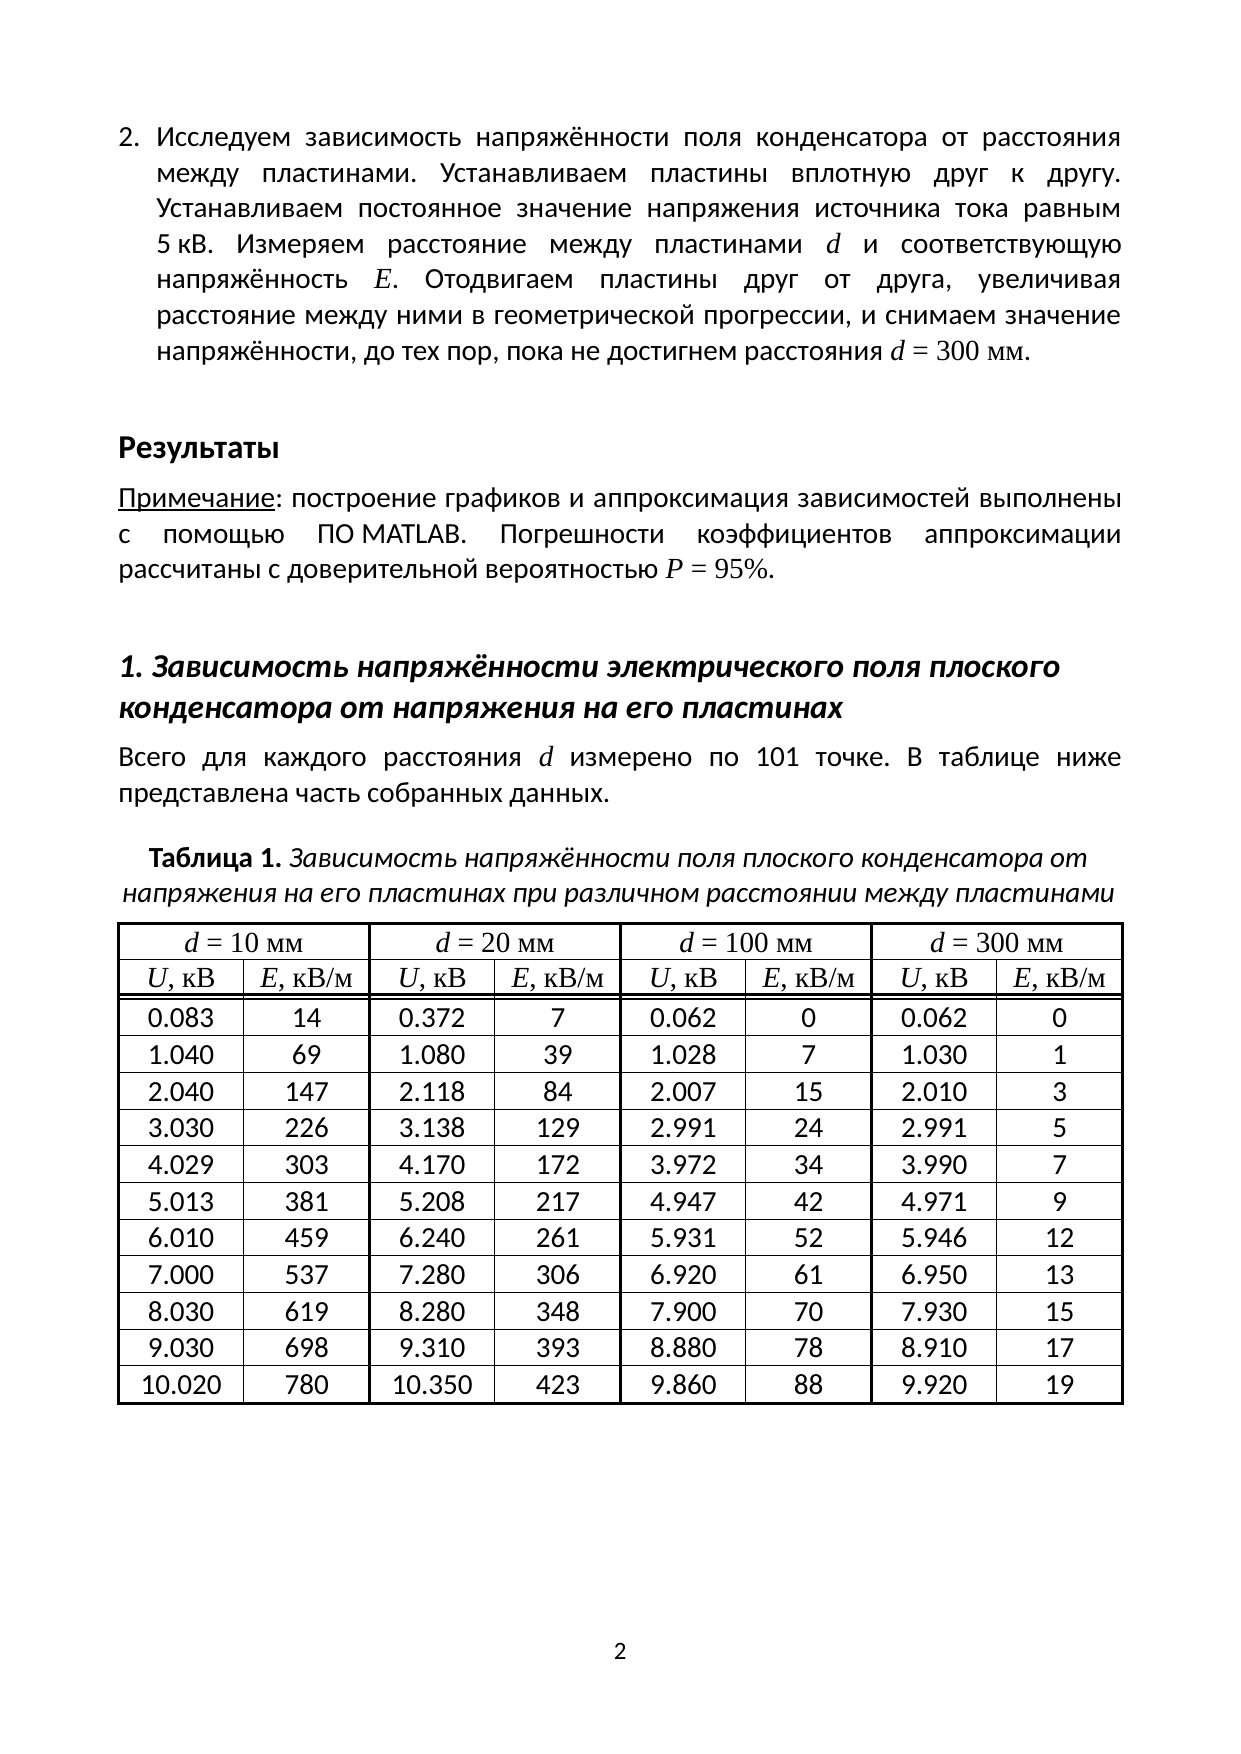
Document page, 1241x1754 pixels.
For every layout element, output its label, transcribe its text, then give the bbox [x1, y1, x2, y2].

table_cell 9 [997, 1183, 1121, 1218]
table_cell 423 [495, 1366, 619, 1402]
table_cell 69 [244, 1036, 368, 1072]
table_cell 7.900 [622, 1293, 745, 1328]
table_cell 381 [244, 1183, 368, 1218]
table_cell 5 [997, 1110, 1121, 1145]
table_cell 39 [495, 1036, 619, 1072]
table_cell 1.080 [371, 1036, 494, 1072]
table_cell 4.947 [622, 1183, 745, 1218]
table_cell 61 [746, 1256, 870, 1292]
table_cell 6.010 [120, 1220, 243, 1255]
table_cell 4.029 [120, 1146, 243, 1182]
table_cell 4.170 [371, 1146, 494, 1182]
table_cell 8.910 [873, 1330, 996, 1365]
table_cell 3 [997, 1073, 1121, 1108]
table_cell 348 [495, 1293, 619, 1328]
table_header d = 20 мм [371, 925, 619, 959]
table_cell 6.240 [371, 1220, 494, 1255]
table_cell 619 [244, 1293, 368, 1328]
table_cell 7.930 [873, 1293, 996, 1328]
table_cell 0.083 [120, 1000, 243, 1035]
table_cell 1.028 [622, 1036, 745, 1072]
table_cell 8.880 [622, 1330, 745, 1365]
table_cell 2.040 [120, 1073, 243, 1108]
table_cell 537 [244, 1256, 368, 1292]
table_cell 15 [997, 1293, 1121, 1328]
table_cell 172 [495, 1146, 619, 1182]
table_cell 698 [244, 1330, 368, 1365]
list Исследуем зависимость напряжённости поля конденсатора от расстояния между пластинами. Устанавливаем пластины вплотную друг к другу. Устанавливаем постоянное значение напряжения источника тока равным 5 кВ. Измеряем расстояние между пластинами d и соответствующую напряжённость E. Отодвигаем пластины друг от друга, увеличивая расстояние между ними в геометрической прогрессии, и снимаем значение напряжённости, до тех пор, пока не достигнем расстояния d = 300 мм. [118, 118, 1122, 367]
table_cell E, кВ/м [244, 960, 368, 993]
table_cell 24 [746, 1110, 870, 1145]
table_cell 129 [495, 1110, 619, 1145]
table_cell 306 [495, 1256, 619, 1292]
table_cell 2.010 [873, 1073, 996, 1108]
table_header d = 100 мм [622, 925, 870, 959]
table_cell 5.013 [120, 1183, 243, 1218]
table_cell 261 [495, 1220, 619, 1255]
table_cell 17 [997, 1330, 1121, 1365]
table_cell 2.007 [622, 1073, 745, 1108]
table_cell 78 [746, 1330, 870, 1365]
table_cell 0.062 [622, 1000, 745, 1035]
table_cell 34 [746, 1146, 870, 1182]
table_cell 10.350 [371, 1366, 494, 1402]
table_cell 1.040 [120, 1036, 243, 1072]
table_cell 780 [244, 1366, 368, 1402]
table_cell 2.991 [873, 1110, 996, 1145]
table_cell 7 [746, 1036, 870, 1072]
table_cell E, кВ/м [495, 960, 619, 993]
table_cell 9.860 [622, 1366, 745, 1402]
text Таблица 1. Зависимость напряжённости поля плоского конденсатора от напряжения на его пластинах при различном расстоянии между пластинами [118, 839, 1122, 910]
table_cell 84 [495, 1073, 619, 1108]
table_cell 5.946 [873, 1220, 996, 1255]
table_cell 7 [997, 1146, 1121, 1182]
table_cell 303 [244, 1146, 368, 1182]
table_cell 1.030 [873, 1036, 996, 1072]
table_cell U, кВ [120, 960, 243, 993]
table_cell 217 [495, 1183, 619, 1218]
table_cell E, кВ/м [997, 960, 1121, 993]
table_cell 9.920 [873, 1366, 996, 1402]
table_cell 6.950 [873, 1256, 996, 1292]
table_cell E, кВ/м [746, 960, 870, 993]
table_cell 459 [244, 1220, 368, 1255]
table_cell 2.991 [622, 1110, 745, 1145]
table_cell 12 [997, 1220, 1121, 1255]
table_cell 10.020 [120, 1366, 243, 1402]
table_cell 0.372 [371, 1000, 494, 1035]
table_cell 5.931 [622, 1220, 745, 1255]
table_cell 0.062 [873, 1000, 996, 1035]
table_cell 8.280 [371, 1293, 494, 1328]
table_cell 13 [997, 1256, 1121, 1292]
table_cell 8.030 [120, 1293, 243, 1328]
table_cell U, кВ [873, 960, 996, 993]
table_cell 2.118 [371, 1073, 494, 1108]
table_cell U, кВ [622, 960, 745, 993]
table_cell 15 [746, 1073, 870, 1108]
table_cell 7.280 [371, 1256, 494, 1292]
text Примечание: построение графиков и аппроксимация зависимостей выполнены с помощью ПО MATLAB. Погрешности коэффициентов аппроксимации рассчитаны с доверительной вероятностью P = 95%. [118, 479, 1122, 586]
table_cell 0 [746, 1000, 870, 1035]
table_cell 3.990 [873, 1146, 996, 1182]
table_cell 42 [746, 1183, 870, 1218]
table_cell U, кВ [371, 960, 494, 993]
table_cell 9.030 [120, 1330, 243, 1365]
table_cell 14 [244, 1000, 368, 1035]
table_cell 52 [746, 1220, 870, 1255]
table_cell 0 [997, 1000, 1121, 1035]
table_cell 3.138 [371, 1110, 494, 1145]
text Всего для каждого расстояния d измерено по 101 точке. В таблице ниже представлена часть собранных данных. [118, 738, 1122, 809]
table_cell 147 [244, 1073, 368, 1108]
table_cell 393 [495, 1330, 619, 1365]
table_cell 3.030 [120, 1110, 243, 1145]
table_cell 4.971 [873, 1183, 996, 1218]
table_cell 7.000 [120, 1256, 243, 1292]
table_cell 226 [244, 1110, 368, 1145]
table_cell 70 [746, 1293, 870, 1328]
table_cell 7 [495, 1000, 619, 1035]
table_cell 88 [746, 1366, 870, 1402]
table_cell 9.310 [371, 1330, 494, 1365]
table_header d = 300 мм [873, 925, 1121, 959]
table_cell 3.972 [622, 1146, 745, 1182]
subtitle Результаты [118, 427, 1122, 467]
table_header d = 10 мм [120, 925, 368, 959]
table_cell 19 [997, 1366, 1121, 1402]
table_cell 1 [997, 1036, 1121, 1072]
subtitle Зависимость напряжённости электрического поля плоского конденсатора от напряжения на его пластинах [118, 645, 1122, 726]
table_cell 6.920 [622, 1256, 745, 1292]
table_cell 5.208 [371, 1183, 494, 1218]
